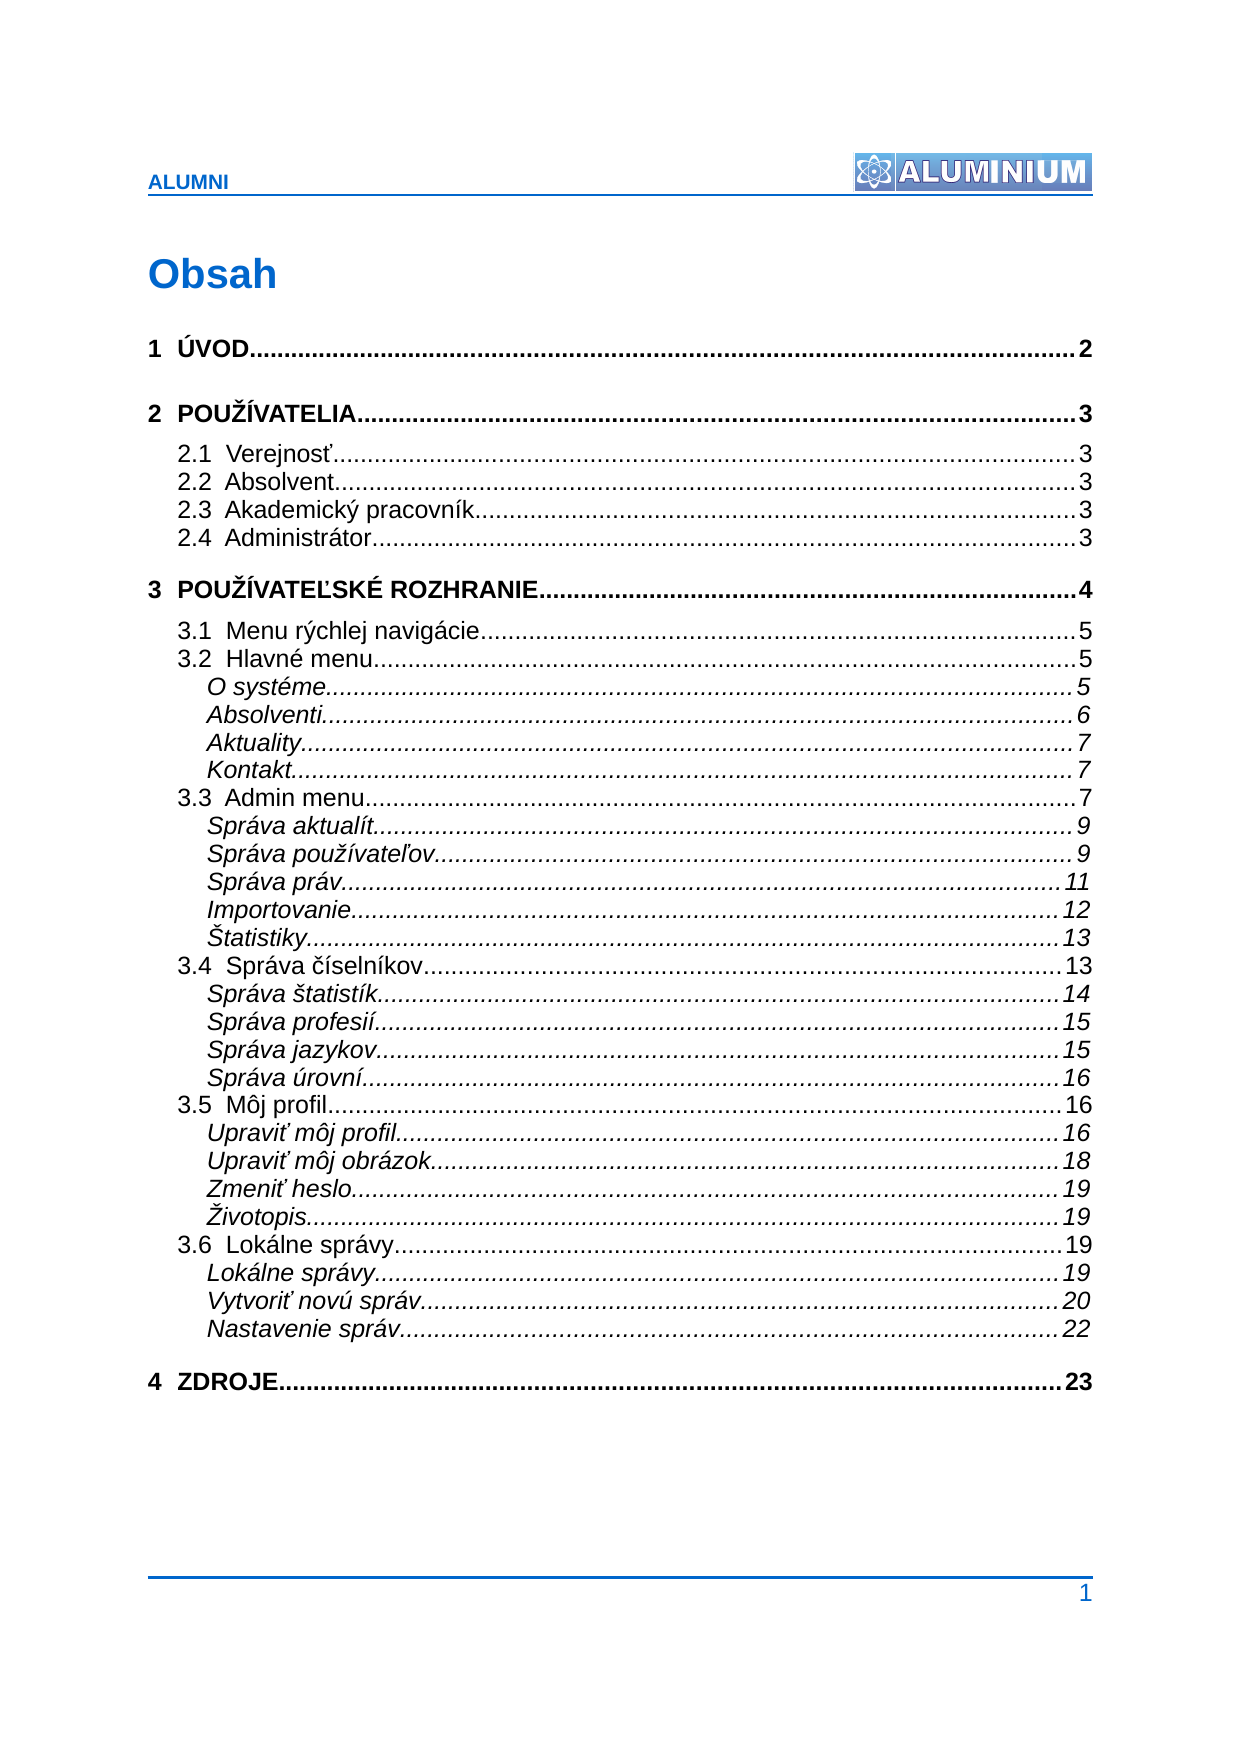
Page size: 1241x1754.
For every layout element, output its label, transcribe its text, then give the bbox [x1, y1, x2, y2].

text 3.2 Hlavné menu 5 [177, 644, 1093, 672]
text 2.2 Absolvent 3 [177, 468, 1093, 496]
text Správa používateľov 9 [207, 840, 1093, 868]
text 3.4 Správa číselníkov 13 [177, 952, 1093, 979]
text 4 Zdroje 23 [148, 1367, 1093, 1395]
text 3.5 Môj profil 16 [177, 1091, 1093, 1119]
subtitle Obsah [148, 251, 1093, 297]
text Absolventi 6 [207, 700, 1093, 728]
text Upraviť môj profil 16 [207, 1119, 1093, 1147]
text Importovanie 12 [207, 896, 1093, 924]
text Životopis 19 [207, 1203, 1093, 1231]
text Nastavenie správ 22 [207, 1314, 1093, 1342]
text Zmeniť heslo 19 [207, 1175, 1093, 1203]
text Správa práv 11 [207, 868, 1093, 896]
text Aktuality 7 [207, 728, 1093, 756]
text O systéme 5 [207, 672, 1093, 700]
text Správa štatistík 14 [207, 979, 1093, 1007]
text 2.1 Verejnosť 3 [177, 440, 1093, 468]
text 3.1 Menu rýchlej navigácie 5 [177, 617, 1093, 644]
text 1 Úvod 2 [148, 334, 1093, 362]
text Štatistiky 13 [207, 924, 1093, 952]
text Kontakt 7 [207, 756, 1093, 784]
text Správa aktualít 9 [207, 812, 1093, 840]
text Správa úrovní 16 [207, 1063, 1093, 1091]
text 2.3 Akademický pracovník 3 [177, 496, 1093, 524]
text 3.6 Lokálne správy 19 [177, 1231, 1093, 1259]
text 2 Používatelia 3 [148, 399, 1093, 427]
text 3.3 Admin menu 7 [177, 784, 1093, 812]
text Lokálne správy 19 [207, 1259, 1093, 1287]
text 2.4 Administrátor 3 [177, 524, 1093, 552]
text 3 Používateľské rozhranie 4 [148, 576, 1093, 604]
text Správa jazykov 15 [207, 1035, 1093, 1063]
text Upraviť môj obrázok 18 [207, 1147, 1093, 1175]
text Vytvoriť novú správ 20 [207, 1287, 1093, 1314]
text Správa profesií 15 [207, 1007, 1093, 1035]
